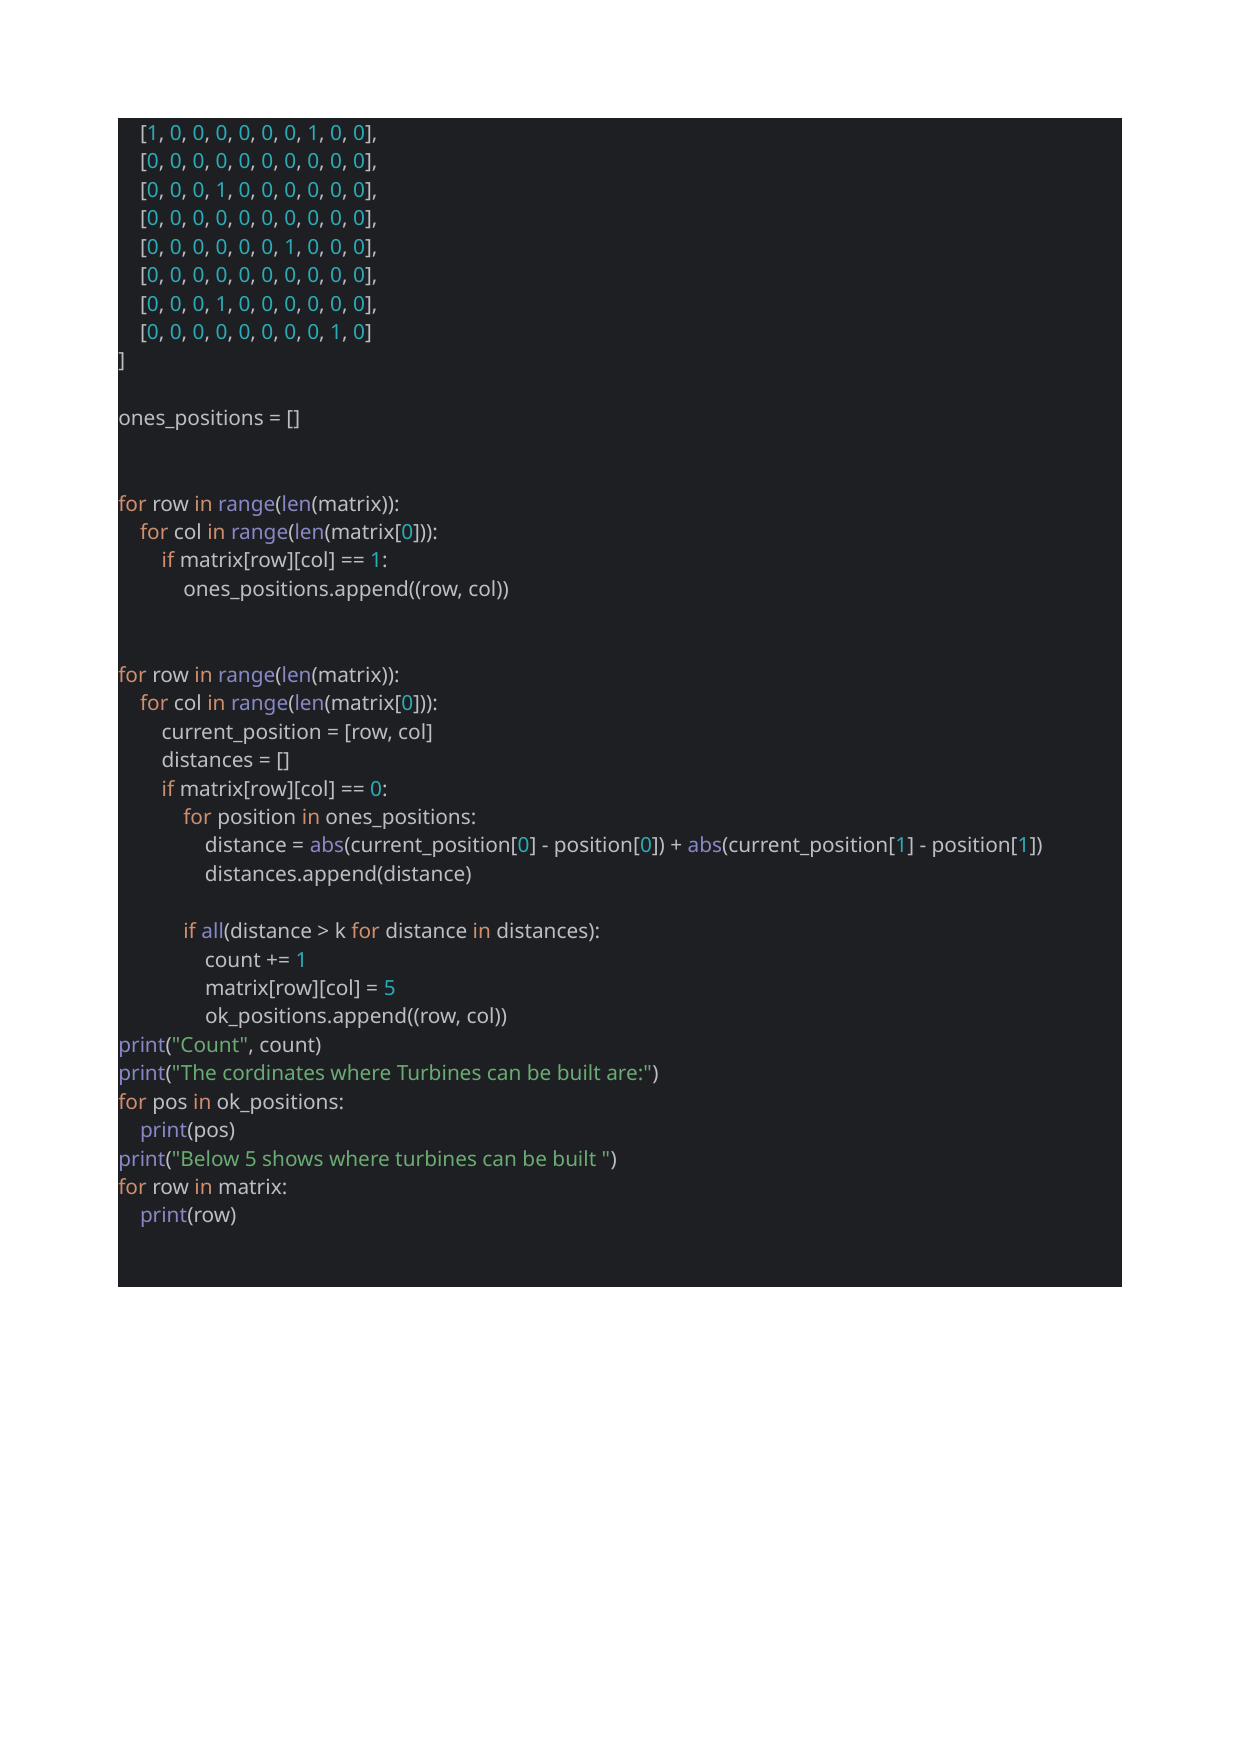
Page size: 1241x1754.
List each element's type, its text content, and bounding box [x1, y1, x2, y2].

text [1, 0, 0, 0, 0, 0, 0, 1, 0, 0], [0, 0, 0, 0, 0, 0, 0, 0, 0, 0], [0, 0, 0, 1, 0, 0, 0, 0, 0, 0], [0, 0, 0, 0, 0, 0, 0, 0, 0, 0], [0, 0, 0, 0, 0, 0, 1, 0, 0, 0], [0, 0, 0, 0, 0, 0, 0, 0, 0, 0], [0, 0, 0, 1, 0, 0, 0, 0, 0, 0], [0, 0, 0, 0, 0, 0, 0, 0, 1, 0] ] ones_positions = [] for row in range(len(matrix)): for col in range(len(matrix[0])): if matrix[row][col] == 1: ones_positions.append((row, col)) for row in range(len(matrix)): for col in range(len(matrix[0])): current_position = [row, col] distances = [] if matrix[row][col] == 0: for position in ones_positions: distance = abs(current_position[0] - position[0]) + abs(current_position[1] - position[1]) distances.append(distance) if all(distance > k for distance in distances): count += 1 matrix[row][col] = 5 ok_positions.append((row, col)) print("Count", count) print("The cordinates where Turbines can be built are:") for pos in ok_positions: print(pos) print("Below 5 shows where turbines can be built ") for row in matrix: print(row) [118, 118, 1122, 1258]
